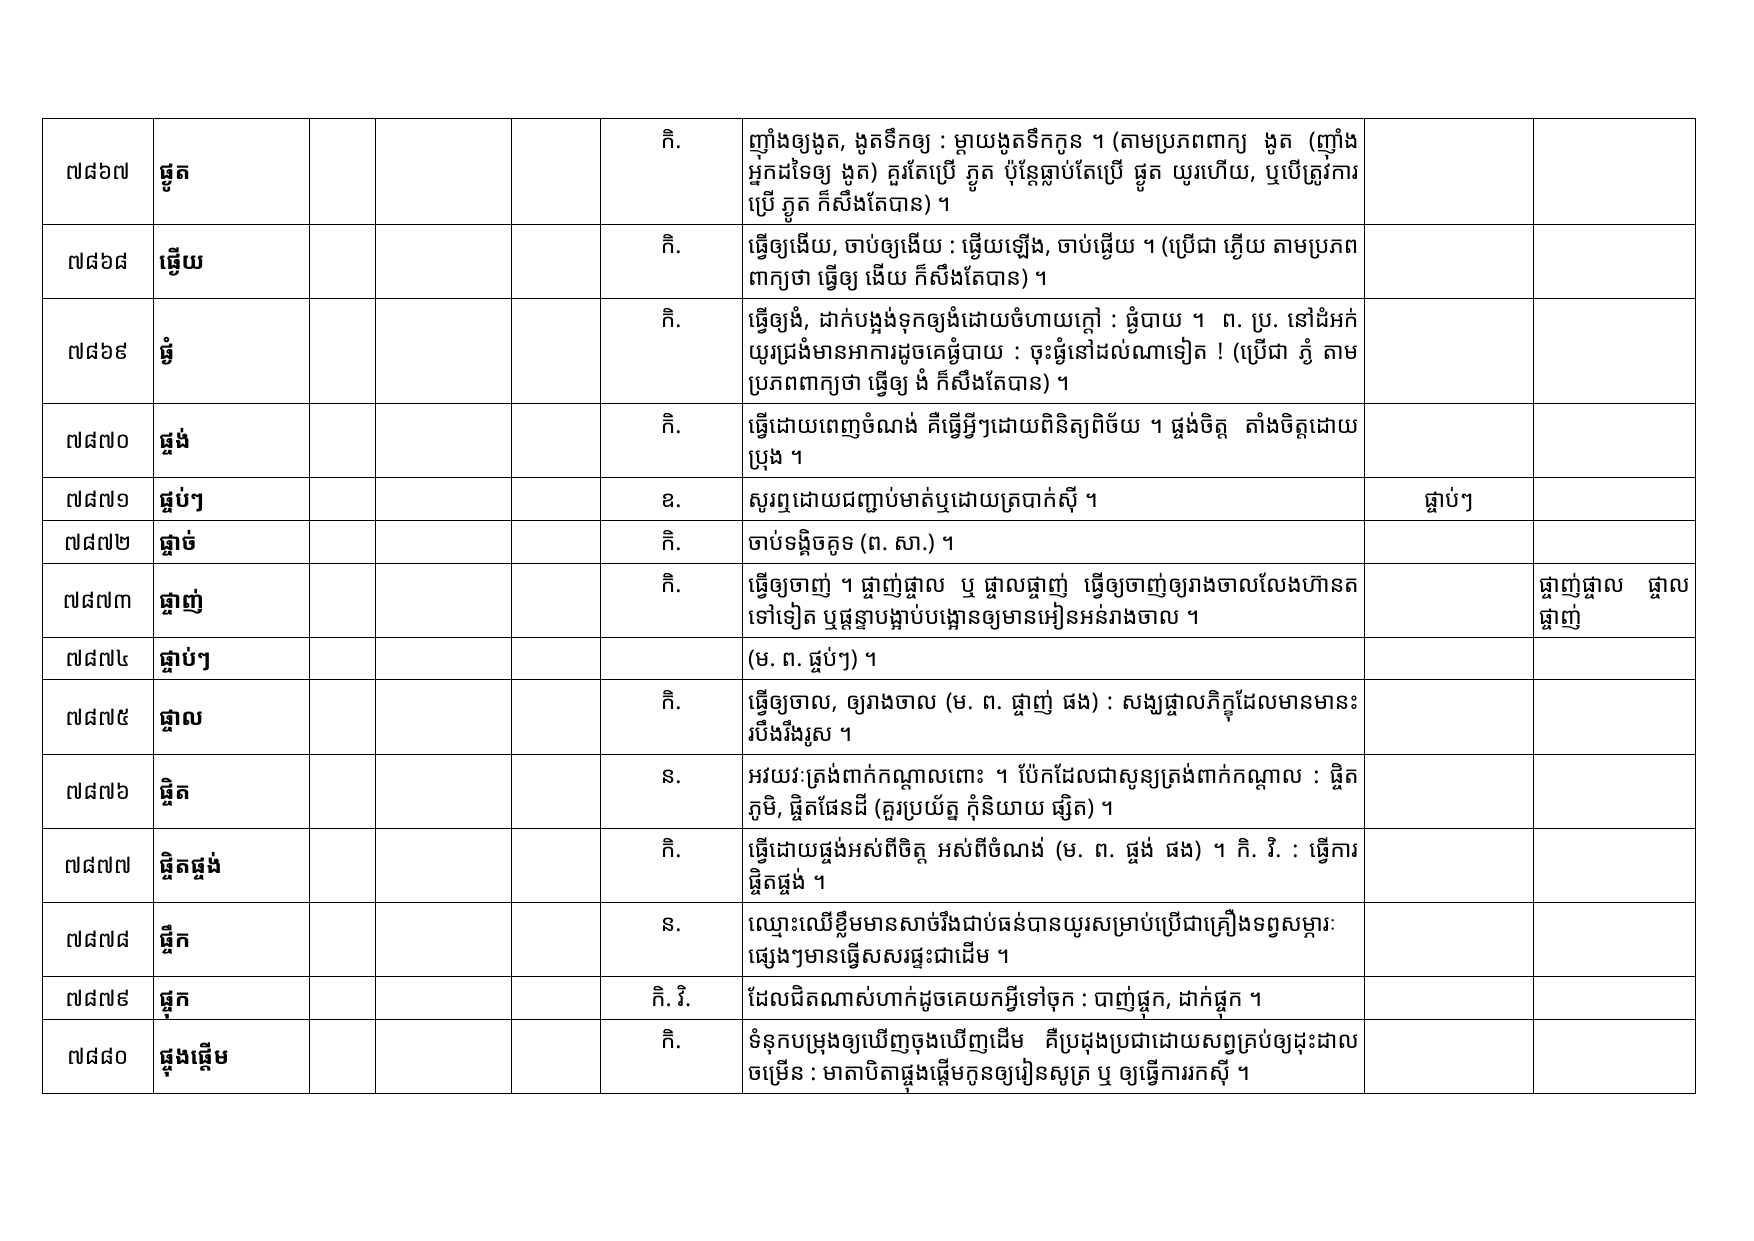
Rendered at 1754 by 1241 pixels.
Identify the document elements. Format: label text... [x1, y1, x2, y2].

table_cell ៧៨៧៨ [43, 903, 153, 976]
table_cell [1534, 521, 1695, 562]
table_cell ផ្ចាប់​ៗ [1365, 478, 1533, 520]
table_cell [1365, 299, 1533, 403]
table_cell [376, 478, 511, 520]
table_cell ៧៨៦៨ [43, 225, 153, 297]
table_cell [1534, 225, 1695, 297]
table_cell [512, 638, 600, 679]
table_cell [310, 903, 375, 976]
table_cell [1365, 564, 1533, 637]
table_cell [1365, 119, 1533, 223]
table_cell ផ្ចិតផ្ចង់ [154, 829, 309, 902]
table_cell [376, 564, 511, 637]
table_cell [512, 478, 600, 520]
table_cell [601, 638, 742, 679]
table_cell ៧៨៦៧ [43, 119, 153, 223]
table_cell [1365, 829, 1533, 902]
table_cell [512, 521, 600, 562]
table_cell [376, 903, 511, 976]
table_cell [376, 119, 511, 223]
table_cell [1534, 680, 1695, 753]
table_cell កិ. [601, 564, 742, 637]
table_cell [1365, 1020, 1533, 1092]
table_cell ៧៨៧២ [43, 521, 153, 562]
table_cell [512, 755, 600, 827]
table_cell [310, 404, 375, 477]
table_cell [376, 829, 511, 902]
table_cell កិ. [601, 680, 742, 753]
table_cell ៧៨៧៤ [43, 638, 153, 679]
table_cell [310, 521, 375, 562]
table_cell [310, 977, 375, 1018]
table_cell [512, 829, 600, 902]
table_cell កិ. [601, 521, 742, 562]
table_cell [1534, 478, 1695, 520]
table_cell [512, 119, 600, 223]
table_cell ៧៨៧៣ [43, 564, 153, 637]
table_cell កិ. វិ. [601, 977, 742, 1018]
table_cell [310, 638, 375, 679]
table_cell កិ. [601, 299, 742, 403]
table_cell [1534, 404, 1695, 477]
table_cell [376, 521, 511, 562]
table_cell កិ. [601, 119, 742, 223]
table_cell [1365, 638, 1533, 679]
table_cell ឈ្មោះ​ឈើ​ខ្លឹម​មាន​សាច់​រឹង​ជាប់​ធន់​បាន​យូរ​សម្រាប់​ប្រើ​ជា​គ្រឿង​ទព្វ​សម្ភារៈ​ផ្សេង​ៗ​មាន​ធ្វើ​សសរ​ផ្ទះ​ជាដើម ។ [743, 903, 1364, 976]
table_cell កិ. [601, 225, 742, 297]
table_cell ផ្ចុងផ្ដើម [154, 1020, 309, 1092]
table_cell ៧៨៧៧ [43, 829, 153, 902]
table_cell [1534, 119, 1695, 223]
table_cell [1365, 225, 1533, 297]
table_cell ផ្ចង់ [154, 404, 309, 477]
table_cell [512, 299, 600, 403]
table_cell (ម. ព. ផ្ចប់​ៗ) ។ [743, 638, 1364, 679]
table_cell [512, 903, 600, 976]
table_cell [376, 299, 511, 403]
table_cell ៧៨៧៥ [43, 680, 153, 753]
table_cell [376, 404, 511, 477]
table_cell ធ្វើ​ឲ្យ​ចាល, ឲ្យ​រាង​ចាល (ម. ព. ផ្ចាញ់ ផង) : សង្ឃ​ផ្ចាល​ភិក្ខុ​ដែល​មាន​មានះ​របឹង​រឹងរូស ។ [743, 680, 1364, 753]
table_cell ផ្ចឹក [154, 903, 309, 976]
table_cell ៧៨៧០ [43, 404, 153, 477]
table_cell កិ. [601, 829, 742, 902]
table_cell [376, 977, 511, 1018]
table_cell [1534, 977, 1695, 1018]
table_cell [1534, 638, 1695, 679]
table_cell [310, 680, 375, 753]
table_cell [1365, 521, 1533, 562]
table_cell ចាប់​ទង្គិច​គូទ (ព. សា.) ។ [743, 521, 1364, 562]
table_cell [1365, 977, 1533, 1018]
table_cell [376, 638, 511, 679]
table_cell ផ្ចាល [154, 680, 309, 753]
table_cell អវយវៈ​ត្រង់​ពាក់​កណ្ដាល​ពោះ ។ ប៉ែក​ដែល​ជា​សូន្យ​ត្រង់​ពាក់​កណ្ដាល : ផ្ចិត​ភូមិ, ផ្ចិត​ផែន​ដី (គួរ​ប្រយ័ត្ន កុំ​និយាយ ផ្សិត) ។ [743, 755, 1364, 827]
table_cell [512, 977, 600, 1018]
table_cell ផ្ងូត [154, 119, 309, 223]
table_cell [512, 404, 600, 477]
table_cell ន. [601, 755, 742, 827]
table_cell ធ្វើ​ឲ្យ​ចាញ់ ។ ផ្ចាញ់​ផ្ចាល ឬ ផ្ចាល​ផ្ចាញ់ ធ្វើ​ឲ្យ​ចាញ់​ឲ្យ​រាង​ចាល​លែង​ហ៊ាន​ត​ទៅ​ទៀត ឬ​ផ្តន្ទា​បង្អាប់​បង្អោន​ឲ្យ​មាន​អៀន​អន់​រាង​ចាល ។ [743, 564, 1364, 637]
table_cell ៧៨៧៩ [43, 977, 153, 1018]
table_cell ៧៨៨០ [43, 1020, 153, 1092]
table_cell [376, 1020, 511, 1092]
table_cell [376, 680, 511, 753]
table_cell ៧៨៧៦ [43, 755, 153, 827]
table_cell ធ្វើ​ឲ្យ​ងំ, ដាក់​បង្អង់​ទុក​ឲ្យ​ងំ​ដោយ​ចំហាយ​ក្ដៅ : ផ្ងំ​បាយ ។ ព. ប្រ. នៅ​ដំអក់​យូរ​ជ្រងំ​មាន​អាការ​ដូច​គេ​ផ្ងំ​បាយ : ចុះ​ផ្ងំ​នៅ​ដល់​ណា​ទៀត ! (ប្រើ​ជា ភ្ងំ តាម​ប្រភព​ពាក្យ​ថា ធ្វើ​ឲ្យ ងំ ក៏​សឹង​តែ​បាន) ។ [743, 299, 1364, 403]
table_cell ផ្ចាញ់ផ្ចាល ផ្ចាលផ្ចាញ់ [1534, 564, 1695, 637]
table_cell [1365, 755, 1533, 827]
table_cell [512, 1020, 600, 1092]
table_cell [1534, 1020, 1695, 1092]
table_cell កិ. [601, 404, 742, 477]
table_cell [310, 478, 375, 520]
table_cell [310, 299, 375, 403]
table_cell ធ្វើ​ឲ្យ​ងើយ, ចាប់​ឲ្យ​ងើយ : ផ្ងើយ​ឡើង, ចាប់​ផ្ងើយ ។ (ប្រើ​ជា ភ្ងើយ តាម​ប្រភព​ពាក្យ​ថា ធ្វើ​ឲ្យ ងើយ ក៏​សឹង​តែ​បាន) ។ [743, 225, 1364, 297]
table_cell ៧៨៧១ [43, 478, 153, 520]
table_cell ផ្ចាញ់ [154, 564, 309, 637]
table_cell [310, 564, 375, 637]
table_cell [1534, 903, 1695, 976]
table_cell ទំនុក​បម្រុង​ឲ្យ​ឃើញ​ចុង​ឃើញ​ដើម គឺ​ប្រដុង​ប្រជា​ដោយ​សព្វ​គ្រប់​ឲ្យ​ដុះដាល​ចម្រើន : មាតា​បិតា​ផ្ចុង​ផ្ដើម​កូន​ឲ្យ​រៀន​សូត្រ ឬ ឲ្យ​ធ្វើ​ការ​រក​ស៊ី ។ [743, 1020, 1364, 1092]
table_cell [376, 225, 511, 297]
table_cell សូរ​ឮ​ដោយ​ជញ្ជាប់​មាត់​ឬ​ដោយ​ត្របាក់​ស៊ី ។ [743, 478, 1364, 520]
table_cell [310, 119, 375, 223]
table_cell [1365, 903, 1533, 976]
table_cell [1534, 829, 1695, 902]
table_cell ផ្ចាប់​ៗ [154, 638, 309, 679]
table_cell [310, 755, 375, 827]
table_cell ញ៉ាំង​ឲ្យ​ងូត, ងូត​ទឹក​ឲ្យ : ម្ដាយ​ងូត​ទឹក​កូន ។ (តាម​ប្រភព​ពាក្យ​ ងូត (ញ៉ាំង​អ្នក​ដទៃ​ឲ្យ ងូត) គួរ​តែ​ប្រើ ភ្ងូត ប៉ុន្តែ​ធ្លាប់​តែ​ប្រើ ផ្ងូត យូរ​ហើយ, ឬ​បើ​ត្រូវ​ការ​ប្រើ ភ្ងូត ក៏​សឹង​តែ​បាន) ។ [743, 119, 1364, 223]
table_cell [1365, 404, 1533, 477]
table_cell ន. [601, 903, 742, 976]
table_cell [512, 564, 600, 637]
table_cell ផ្ចិត [154, 755, 309, 827]
table_cell [376, 755, 511, 827]
table_cell ធ្វើ​ដោយ​ផ្ចង់​អស់​ពី​ចិត្ត អស់​ពី​ចំណង់ (ម. ព. ផ្ចង់ ផង) ។ កិ. វិ. : ធ្វើ​ការ​ផ្ចិតផ្ចង់ ។ [743, 829, 1364, 902]
table_cell [1365, 680, 1533, 753]
table_cell ផ្ងំ [154, 299, 309, 403]
table_cell [512, 225, 600, 297]
table_cell ដែល​ជិត​ណាស់​ហាក់​ដូច​គេ​យក​អ្វី​ទៅ​ចុក : បាញ់​ផ្ចុក, ដាក់​ផ្ចុក ។ [743, 977, 1364, 1018]
table_cell [1534, 755, 1695, 827]
table_cell ផ្ងើយ [154, 225, 309, 297]
table_cell ផ្ចាច់ [154, 521, 309, 562]
table_cell [1534, 299, 1695, 403]
table_cell ផ្ចប់​ៗ [154, 478, 309, 520]
table_cell ឧ. [601, 478, 742, 520]
table_cell [310, 225, 375, 297]
table_cell ផ្ចុក [154, 977, 309, 1018]
table_cell ធ្វើ​ដោយ​ពេញ​ចំណង់ គឺ​ធ្វើ​អ្វី​ៗ​ដោយ​ពិនិត្យ​ពិច័យ ។ ផ្ចង់​ចិត្ត តាំង​ចិត្ត​ដោយ​ប្រុង ។ [743, 404, 1364, 477]
table_cell ៧៨៦៩ [43, 299, 153, 403]
table_cell [310, 829, 375, 902]
table_cell [512, 680, 600, 753]
table_cell [310, 1020, 375, 1092]
table_cell កិ. [601, 1020, 742, 1092]
